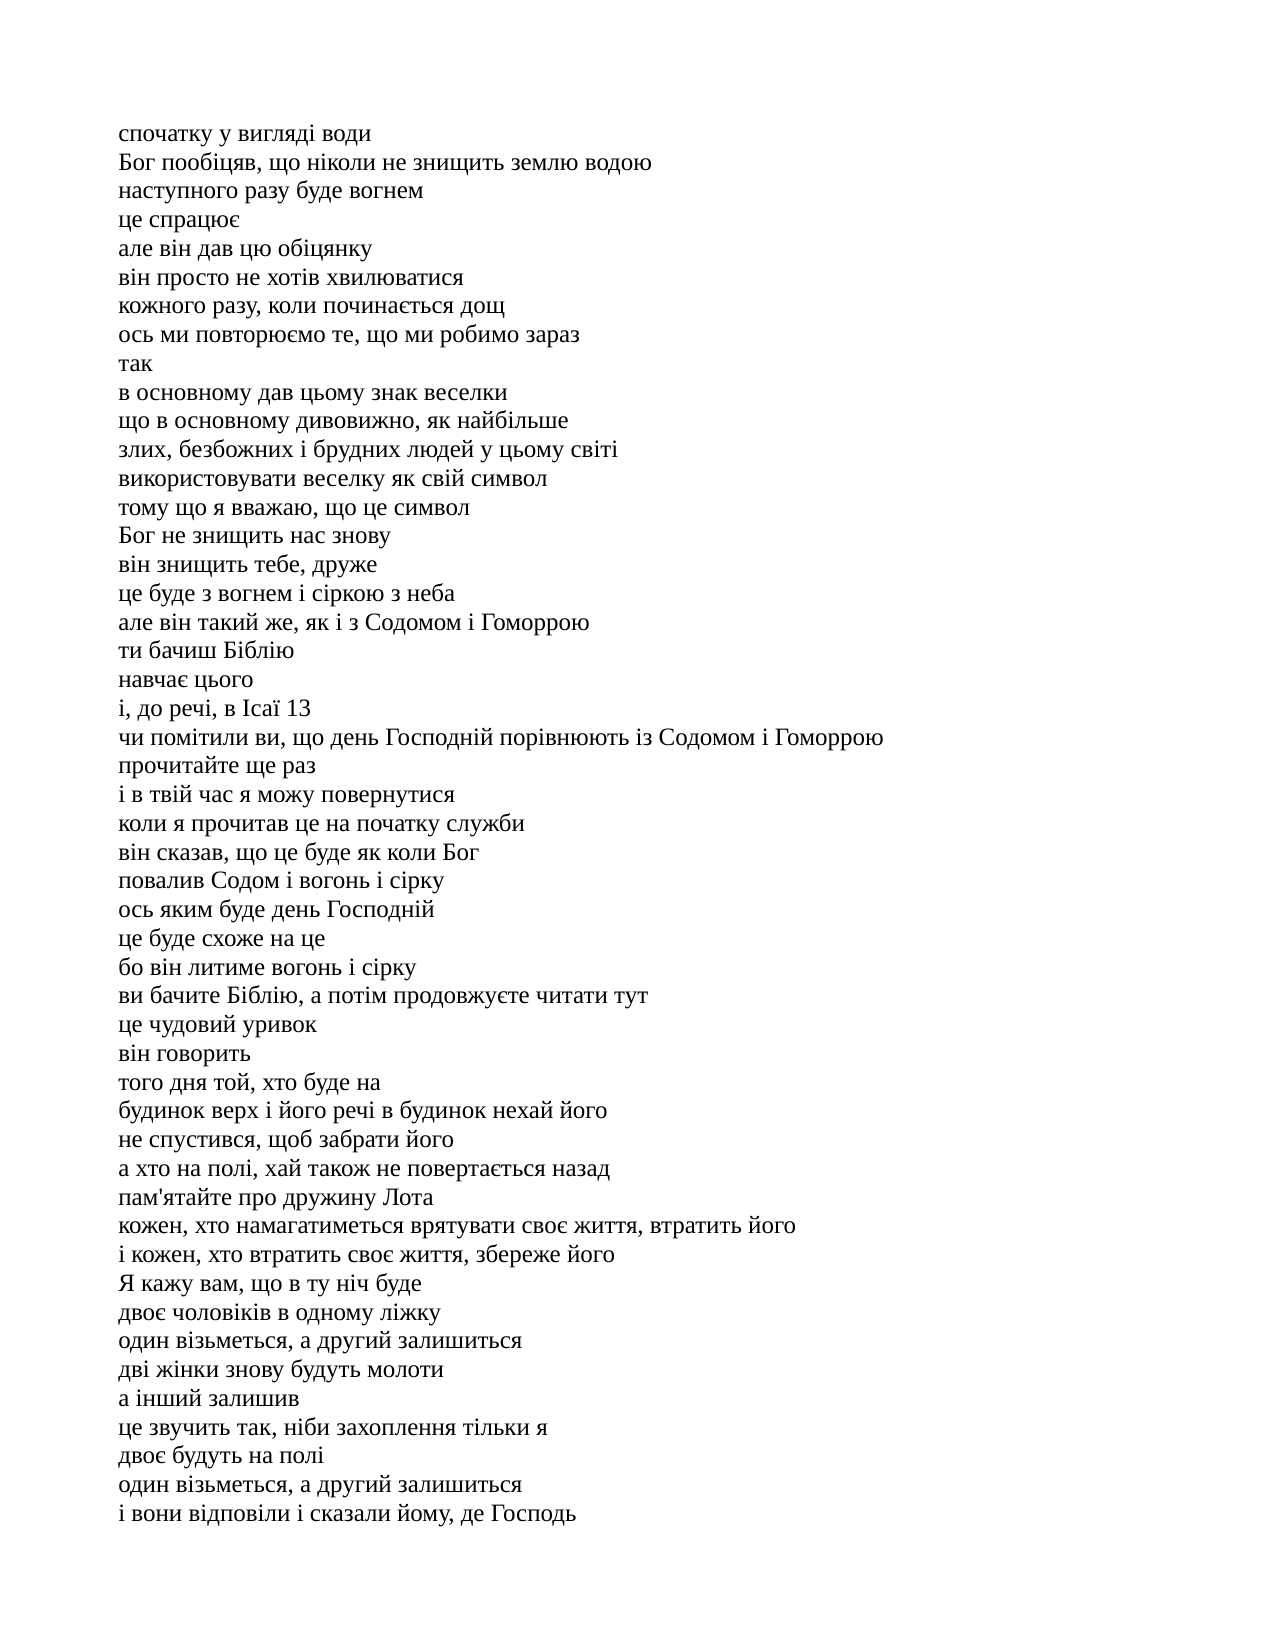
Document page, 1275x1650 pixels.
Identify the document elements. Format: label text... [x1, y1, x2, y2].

text дві жінки знову будуть молоти [118, 1354, 1157, 1383]
text спочатку у вигляді води [118, 118, 1157, 147]
text того дня той, хто буде на [118, 1067, 1157, 1096]
text Бог пообіцяв, що ніколи не знищить землю водою [118, 147, 1157, 176]
text це чудовий уривок [118, 1009, 1157, 1038]
text коли я прочитав це на початку служби [118, 808, 1157, 837]
text і в твій час я можу повернутися [118, 779, 1157, 808]
text один візьметься, а другий залишиться [118, 1326, 1157, 1354]
text що в основному дивовижно, як найбільше [118, 406, 1157, 434]
text наступного разу буде вогнем [118, 176, 1157, 204]
text і, до речі, в Ісаї 13 [118, 693, 1157, 722]
text це спрацює [118, 204, 1157, 233]
text це звучить так, ніби захоплення тільки я [118, 1412, 1157, 1441]
text але він такий же, як і з Содомом і Гоморрою [118, 607, 1157, 636]
text ось яким буде день Господній [118, 894, 1157, 923]
text Бог не знищить нас знову [118, 521, 1157, 549]
text двоє будуть на полі [118, 1441, 1157, 1469]
text так [118, 348, 1157, 377]
text кожного разу, коли починається дощ [118, 291, 1157, 319]
text але він дав цю обіцянку [118, 233, 1157, 262]
text ти бачиш Біблію [118, 636, 1157, 664]
text злих, безбожних і брудних людей у цьому світі [118, 434, 1157, 463]
text він просто не хотів хвилюватися [118, 262, 1157, 291]
text двоє чоловіків в одному ліжку [118, 1297, 1157, 1326]
text бо він литиме вогонь і сірку [118, 952, 1157, 981]
text і кожен, хто втратить своє життя, збереже його [118, 1239, 1157, 1268]
text а інший залишив [118, 1383, 1157, 1412]
text Я кажу вам, що в ту ніч буде [118, 1268, 1157, 1297]
text це буде схоже на це [118, 923, 1157, 952]
text він говорить [118, 1038, 1157, 1067]
text в основному дав цьому знак веселки [118, 377, 1157, 406]
text і вони відповіли і сказали йому, де Господь [118, 1498, 1157, 1527]
text він знищить тебе, друже [118, 549, 1157, 578]
text не спустився, щоб забрати його [118, 1124, 1157, 1153]
text а хто на полі, хай також не повертається назад [118, 1153, 1157, 1182]
text один візьметься, а другий залишиться [118, 1469, 1157, 1498]
text він сказав, що це буде як коли Бог [118, 837, 1157, 866]
text будинок верх і його речі в будинок нехай його [118, 1096, 1157, 1124]
text ось ми повторюємо те, що ми робимо зараз [118, 319, 1157, 348]
text це буде з вогнем і сіркою з неба [118, 578, 1157, 607]
text пам'ятайте про дружину Лота [118, 1182, 1157, 1211]
text ви бачите Біблію, а потім продовжуєте читати тут [118, 981, 1157, 1009]
text прочитайте ще раз [118, 751, 1157, 779]
text використовувати веселку як свій символ [118, 463, 1157, 492]
text тому що я вважаю, що це символ [118, 492, 1157, 521]
text повалив Содом і вогонь і сірку [118, 866, 1157, 894]
text навчає цього [118, 664, 1157, 693]
text чи помітили ви, що день Господній порівнюють із Содомом і Гоморрою [118, 722, 1157, 751]
text кожен, хто намагатиметься врятувати своє життя, втратить його [118, 1211, 1157, 1239]
